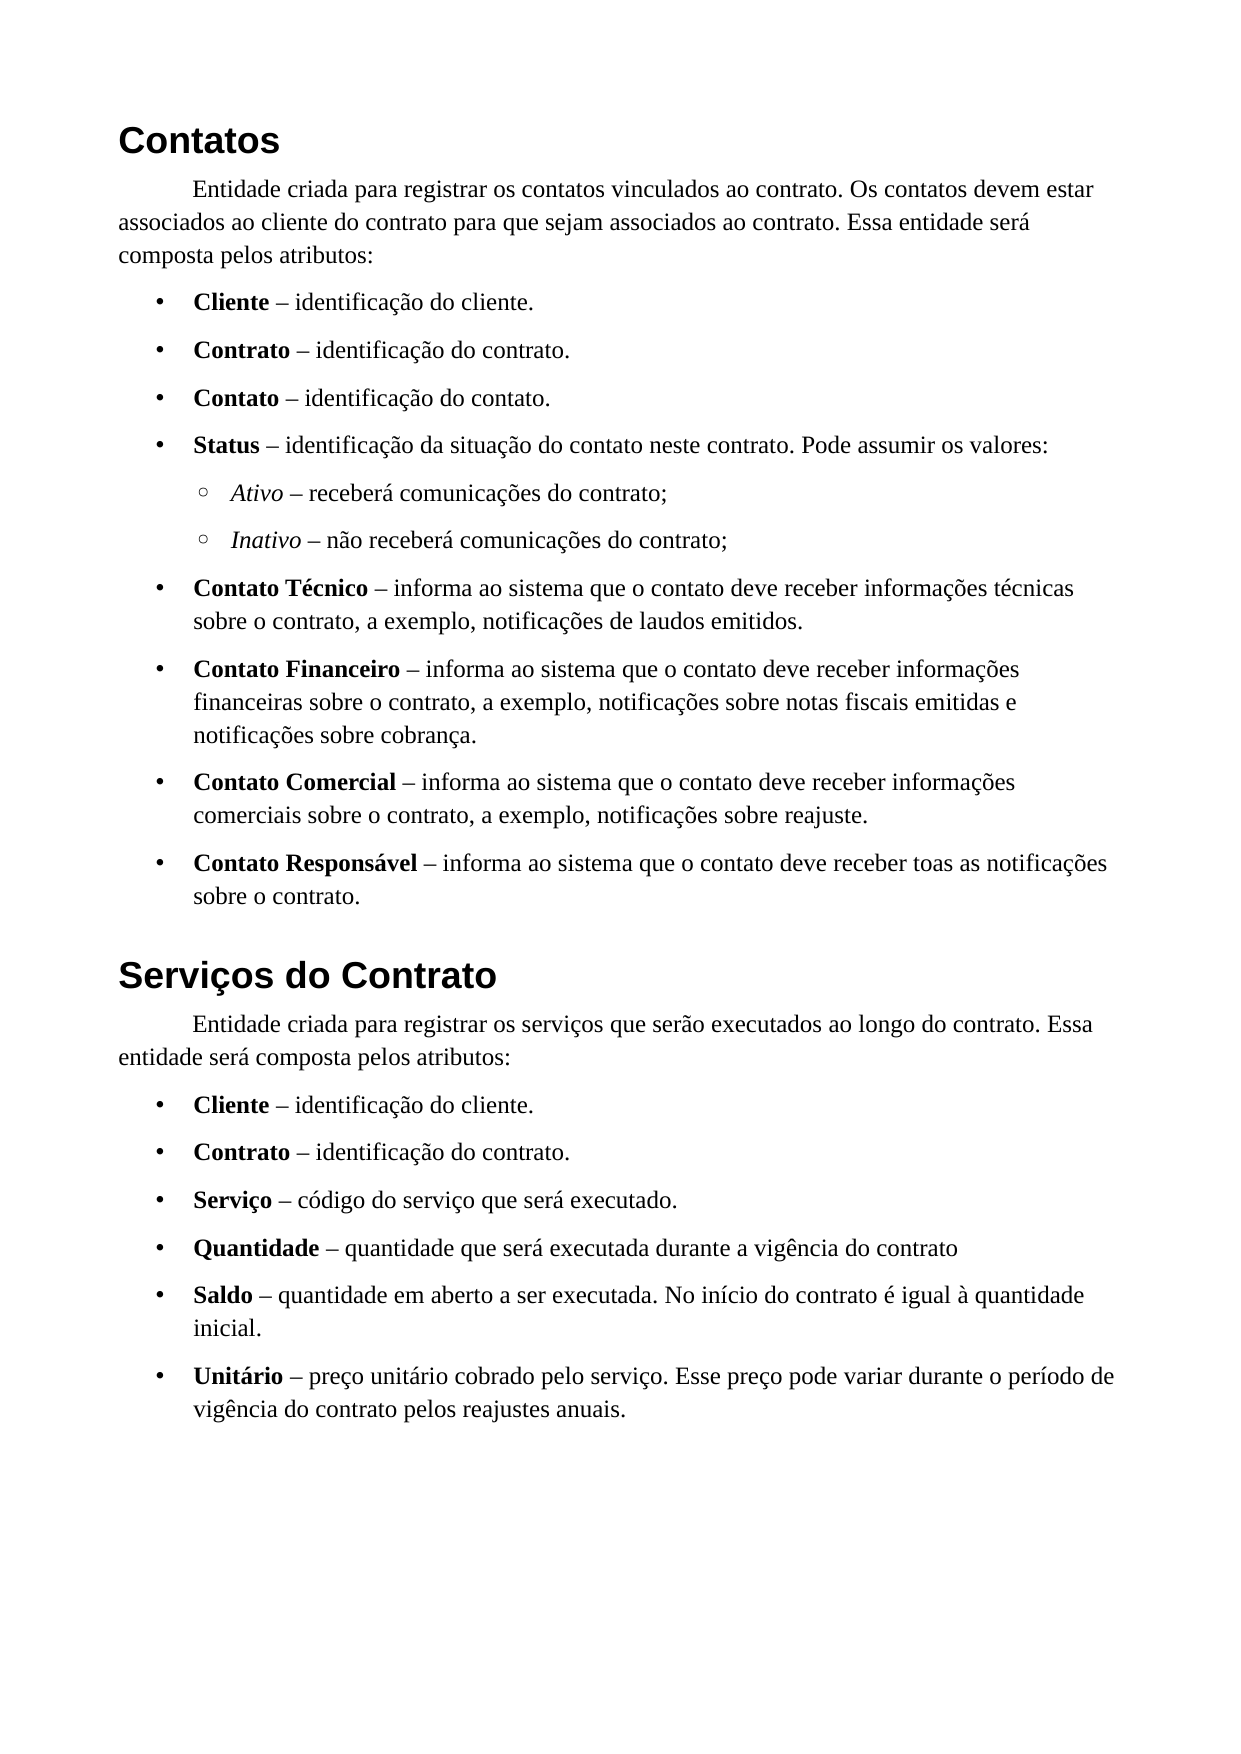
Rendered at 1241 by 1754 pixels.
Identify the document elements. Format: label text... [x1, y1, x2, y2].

list Serviço – código do serviço que será executado. [156, 1185, 1122, 1214]
list Quantidade – quantidade que será executada durante a vigência do contrato [156, 1233, 1122, 1261]
list Inativo – não receberá comunicações do contrato; [193, 525, 1122, 554]
list Contato Comercial – informa ao sistema que o contato deve receber informações comerciais sobre o contrato, a exemplo, notificações sobre reajuste. [156, 767, 1122, 829]
text Entidade criada para registrar os contatos vinculados ao contrato. Os contatos devem estar associados ao cliente do contrato para que sejam associados ao contrato. Essa entidade será composta pelos atributos: [118, 174, 1122, 268]
list Status – identificação da situação do contato neste contrato. Pode assumir os valores: [156, 430, 1122, 459]
list Contato Financeiro – informa ao sistema que o contato deve receber informações financeiras sobre o contrato, a exemplo, notificações sobre notas fiscais emitidas e notificações sobre cobrança. [156, 654, 1122, 748]
subtitle Serviços do Contrato [118, 953, 1122, 997]
list Cliente – identificação do cliente. [156, 1090, 1122, 1118]
list Ativo – receberá comunicações do contrato; [193, 478, 1122, 507]
list Contrato – identificação do contrato. [156, 1137, 1122, 1166]
list Saldo – quantidade em aberto a ser executada. No início do contrato é igual à quantidade inicial. [156, 1280, 1122, 1342]
list Unitário – preço unitário cobrado pelo serviço. Esse preço pode variar durante o período de vigência do contrato pelos reajustes anuais. [156, 1361, 1122, 1423]
list Contrato – identificação do contrato. [156, 335, 1122, 364]
list Cliente – identificação do cliente. [156, 287, 1122, 316]
list Contato – identificação do contato. [156, 383, 1122, 411]
subtitle Contatos [118, 118, 1122, 161]
text Entidade criada para registrar os serviços que serão executados ao longo do contrato. Essa entidade será composta pelos atributos: [118, 1009, 1122, 1071]
list Contato Técnico – informa ao sistema que o contato deve receber informações técnicas sobre o contrato, a exemplo, notificações de laudos emitidos. [156, 573, 1122, 635]
list Contato Responsável – informa ao sistema que o contato deve receber toas as notificações sobre o contrato. [156, 848, 1122, 910]
